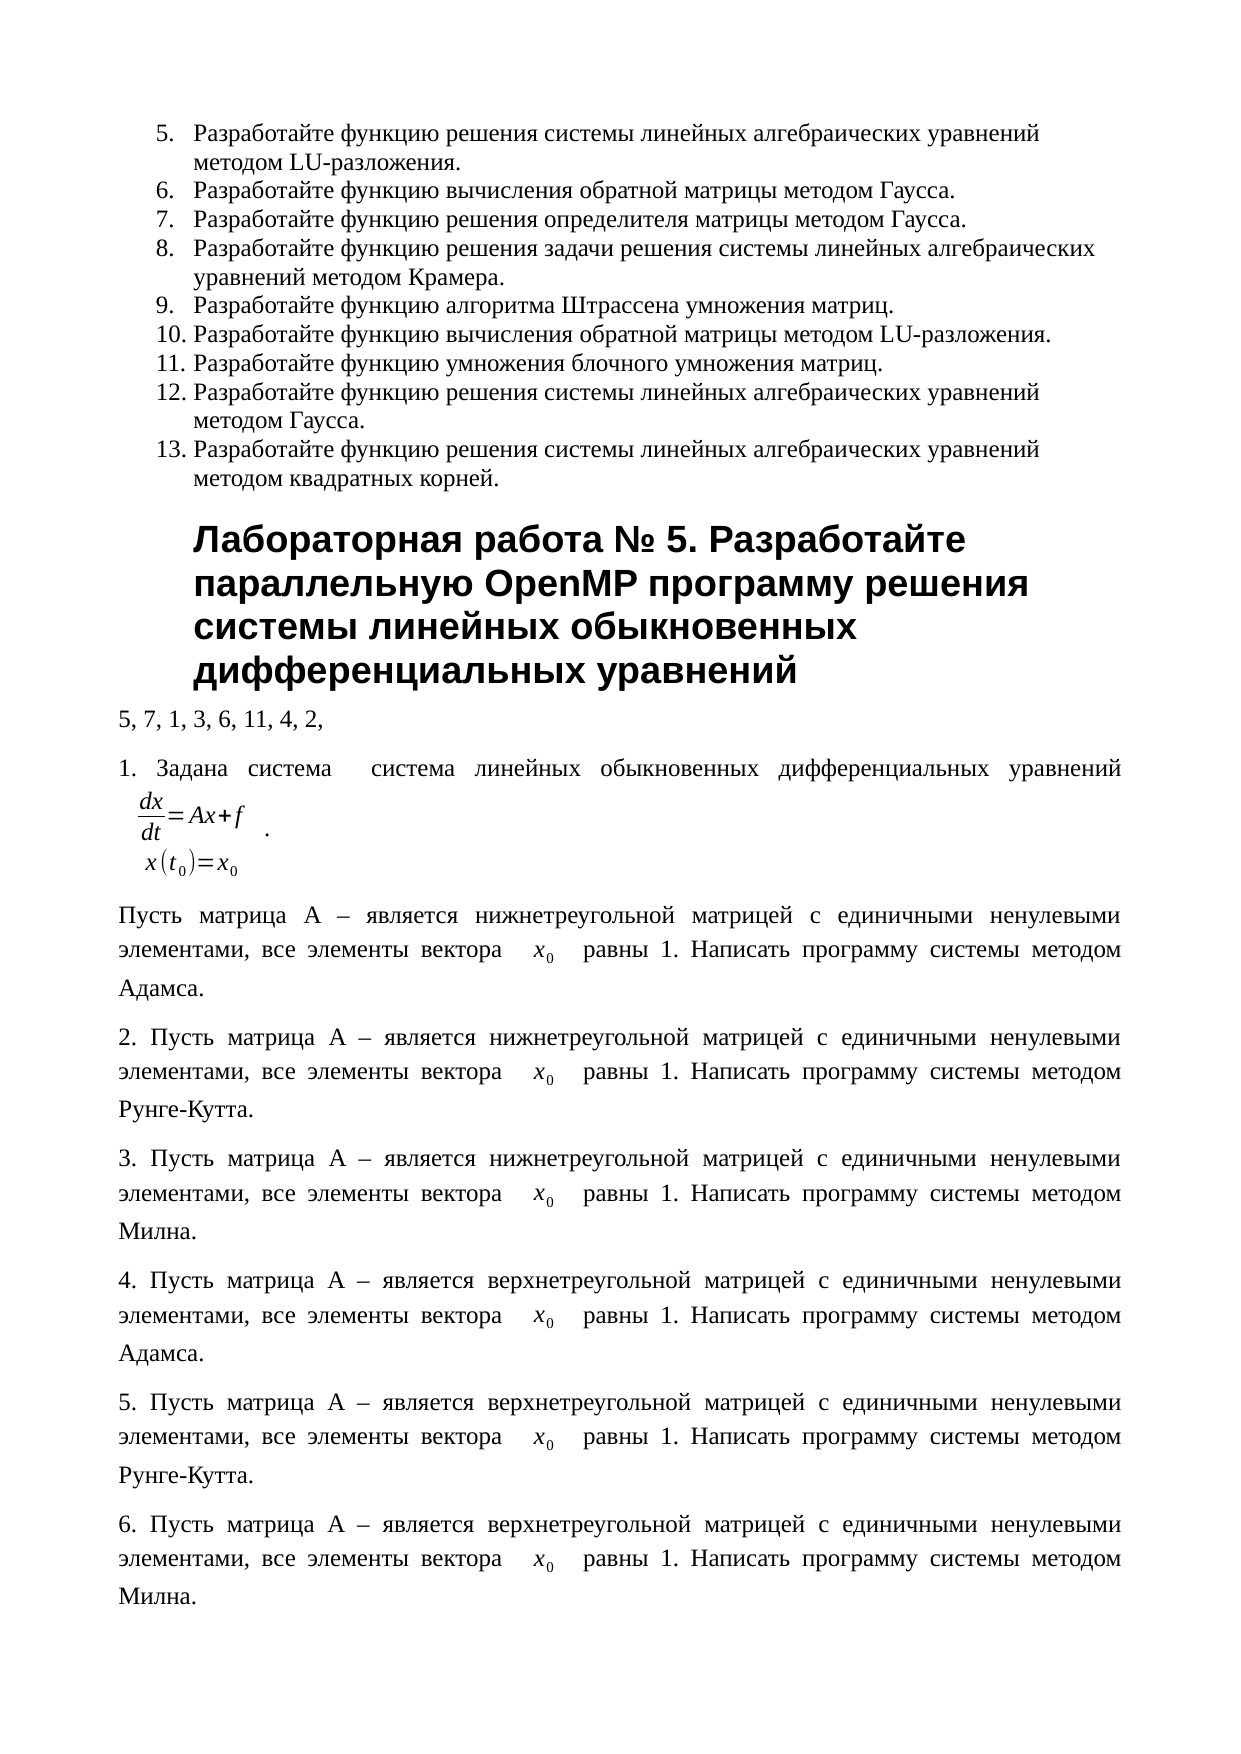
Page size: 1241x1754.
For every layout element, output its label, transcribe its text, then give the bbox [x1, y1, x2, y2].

text 3. Пусть матрица A – является нижнетреугольной матрицей с единичными ненулевыми элементами, все элементы вектора равны 1. Написать программу системы методом Милна. [118, 1143, 1122, 1245]
list Разработайте функцию решения определителя матрицы методом Гаусса. [156, 204, 1122, 233]
text 2. Пусть матрица A – является нижнетреугольной матрицей с единичными ненулевыми элементами, все элементы вектора равны 1. Написать программу системы методом Рунге-Кутта. [118, 1022, 1122, 1123]
text Пусть матрица A – является нижнетреугольной матрицей с единичными ненулевыми элементами, все элементы вектора равны 1. Написать программу системы методом Адамса. [118, 900, 1122, 1001]
subtitle Лабораторная работа № 5. Разработайте параллельную OpenMP программу решения системы линейных обыкновенных дифференциальных уравнений [156, 517, 1122, 691]
text 5. Пусть матрица A – является верхнетреугольной матрицей с единичными ненулевыми элементами, все элементы вектора равны 1. Написать программу системы методом Рунге-Кутта. [118, 1387, 1122, 1488]
list Разработайте функцию решения задачи решения системы линейных алгебраических уравнений методом Крамера. [156, 233, 1122, 291]
list Разработайте функцию алгоритма Штрассена умножения матриц. [156, 291, 1122, 319]
list Разработайте функцию решения системы линейных алгебраических уравнений методом LU-разложения. [156, 118, 1122, 176]
text 4. Пусть матрица A – является верхнетреугольной матрицей с единичными ненулевыми элементами, все элементы вектора равны 1. Написать программу системы методом Адамса. [118, 1265, 1122, 1367]
text 1. Задана система система линейных обыкновенных дифференциальных уравнений . [118, 753, 1122, 879]
text 5, 7, 1, 3, 6, 11, 4, 2, [118, 704, 1122, 733]
list Разработайте функцию вычисления обратной матрицы методом Гаусса. [156, 176, 1122, 204]
list Разработайте функцию вычисления обратной матрицы методом LU-разложения. [156, 319, 1122, 348]
list Разработайте функцию решения системы линейных алгебраических уравнений методом квадратных корней. [156, 434, 1122, 492]
text 6. Пусть матрица A – является верхнетреугольной матрицей с единичными ненулевыми элементами, все элементы вектора равны 1. Написать программу системы методом Милна. [118, 1509, 1122, 1610]
list Разработайте функцию умножения блочного умножения матриц. [156, 348, 1122, 377]
list Разработайте функцию решения системы линейных алгебраических уравнений методом Гаусса. [156, 377, 1122, 434]
